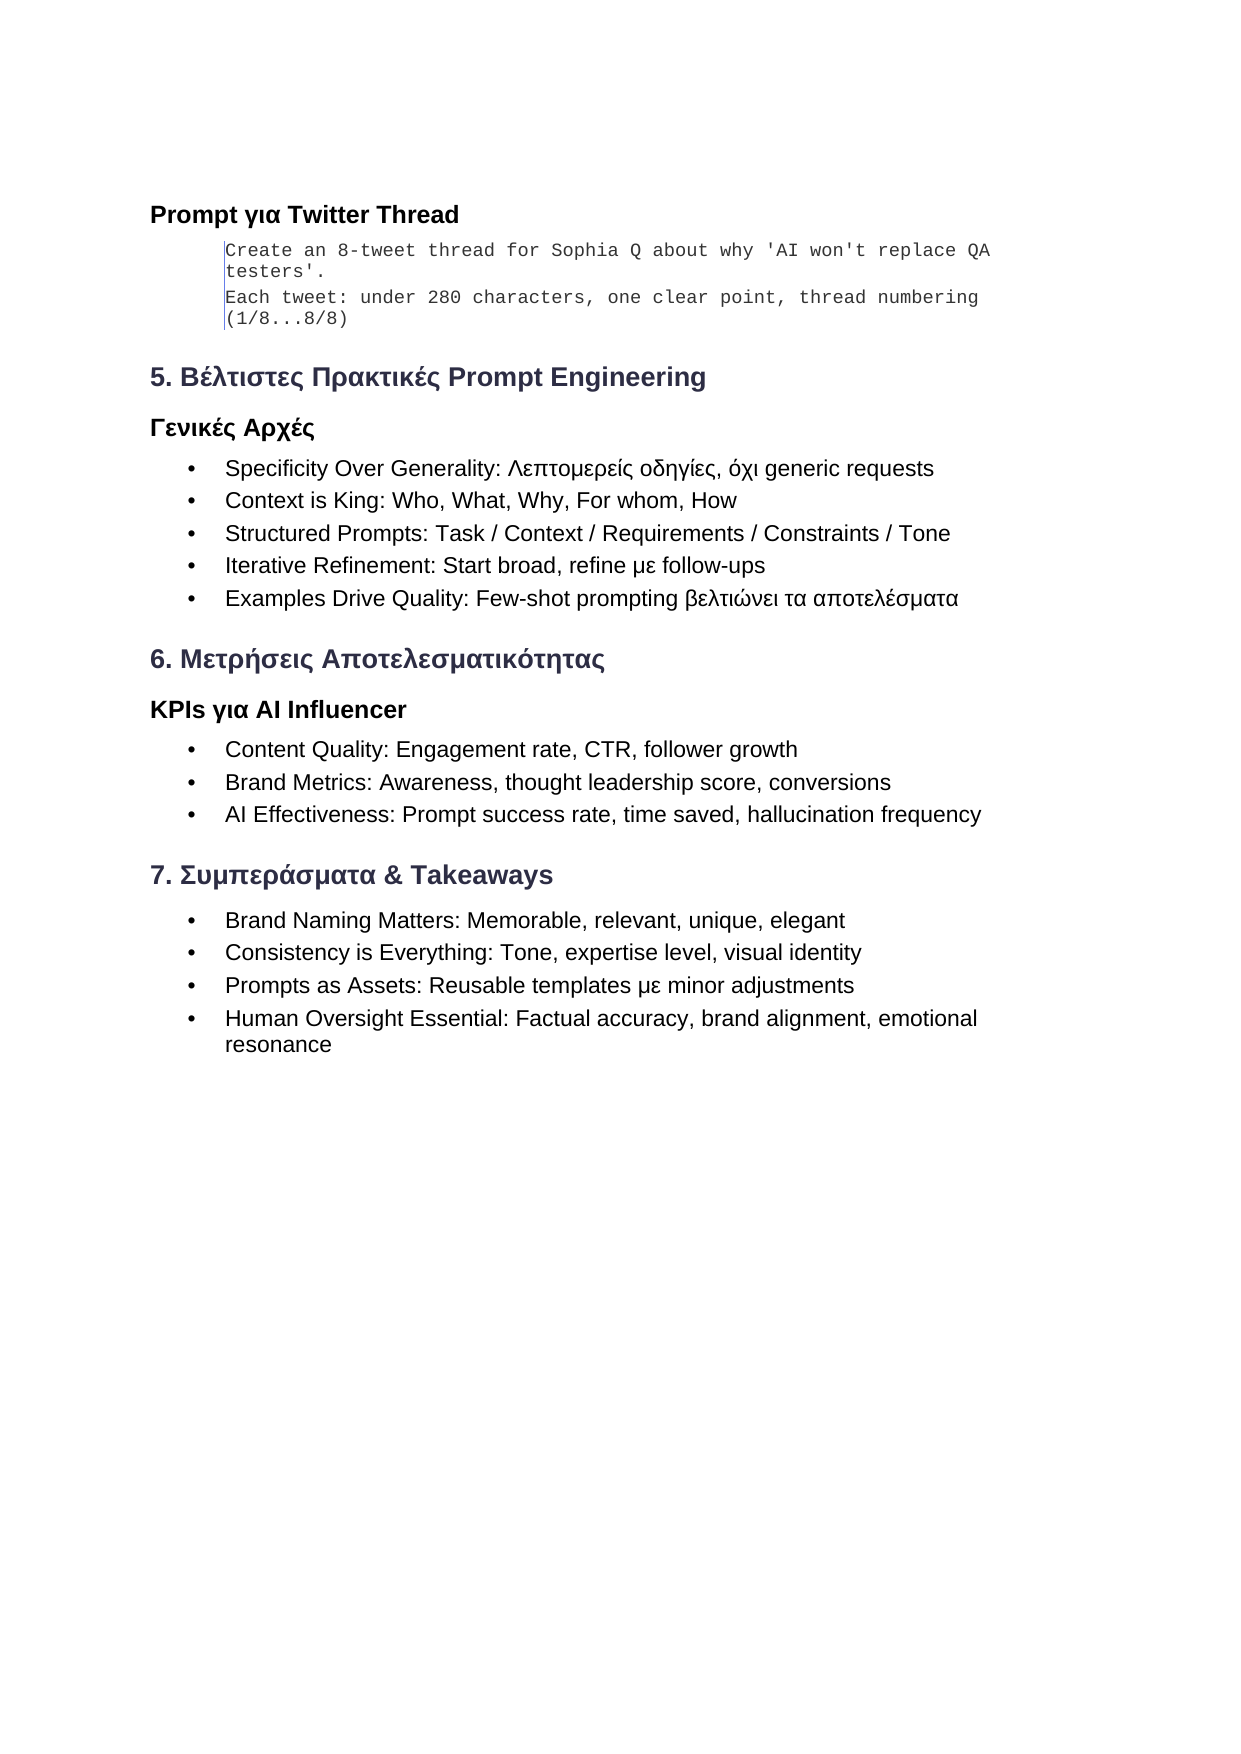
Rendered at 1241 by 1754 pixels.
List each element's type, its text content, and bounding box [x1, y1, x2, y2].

list Human Oversight Essential: Factual accuracy, brand alignment, emotional resonance [187, 1004, 1090, 1057]
list Examples Drive Quality: Few-shot prompting βελτιώνει τα αποτελέσματα [187, 585, 1090, 611]
list Brand Metrics: Awareness, thought leadership score, conversions [187, 768, 1090, 795]
list Brand Naming Matters: Memorable, relevant, unique, elegant [187, 907, 1090, 933]
text Each tweet: under 280 characters, one clear point, thread numbering (1/8...8/8) [225, 287, 1090, 330]
text Prompt για Twitter Thread [150, 199, 1090, 228]
list Prompts as Assets: Reusable templates με minor adjustments [187, 972, 1090, 998]
text KPIs για AI Influencer [150, 695, 1090, 723]
text Create an 8-tweet thread for Sophia Q about why 'AI won't replace QA testers'. [225, 241, 1090, 283]
list Consistency is Everything: Tone, expertise level, visual identity [187, 939, 1090, 966]
subtitle 5. Βέλτιστες Πρακτικές Prompt Engineering [150, 361, 1090, 392]
list Iterative Refinement: Start broad, refine με follow-ups [187, 552, 1090, 579]
list Specificity Over Generality: Λεπτομερείς οδηγίες, όχι generic requests [187, 454, 1090, 481]
subtitle 6. Μετρήσεις Αποτελεσματικότητας [150, 643, 1090, 674]
list Context is King: Who, What, Why, For whom, How [187, 487, 1090, 513]
list AI Effectiveness: Prompt success rate, time saved, hallucination frequency [187, 801, 1090, 827]
list Structured Prompts: Task / Context / Requirements / Constraints / Tone [187, 520, 1090, 546]
list Content Quality: Engagement rate, CTR, follower growth [187, 736, 1090, 762]
text Γενικές Αρχές [150, 413, 1090, 442]
subtitle 7. Συμπεράσματα & Takeaways [150, 859, 1090, 890]
